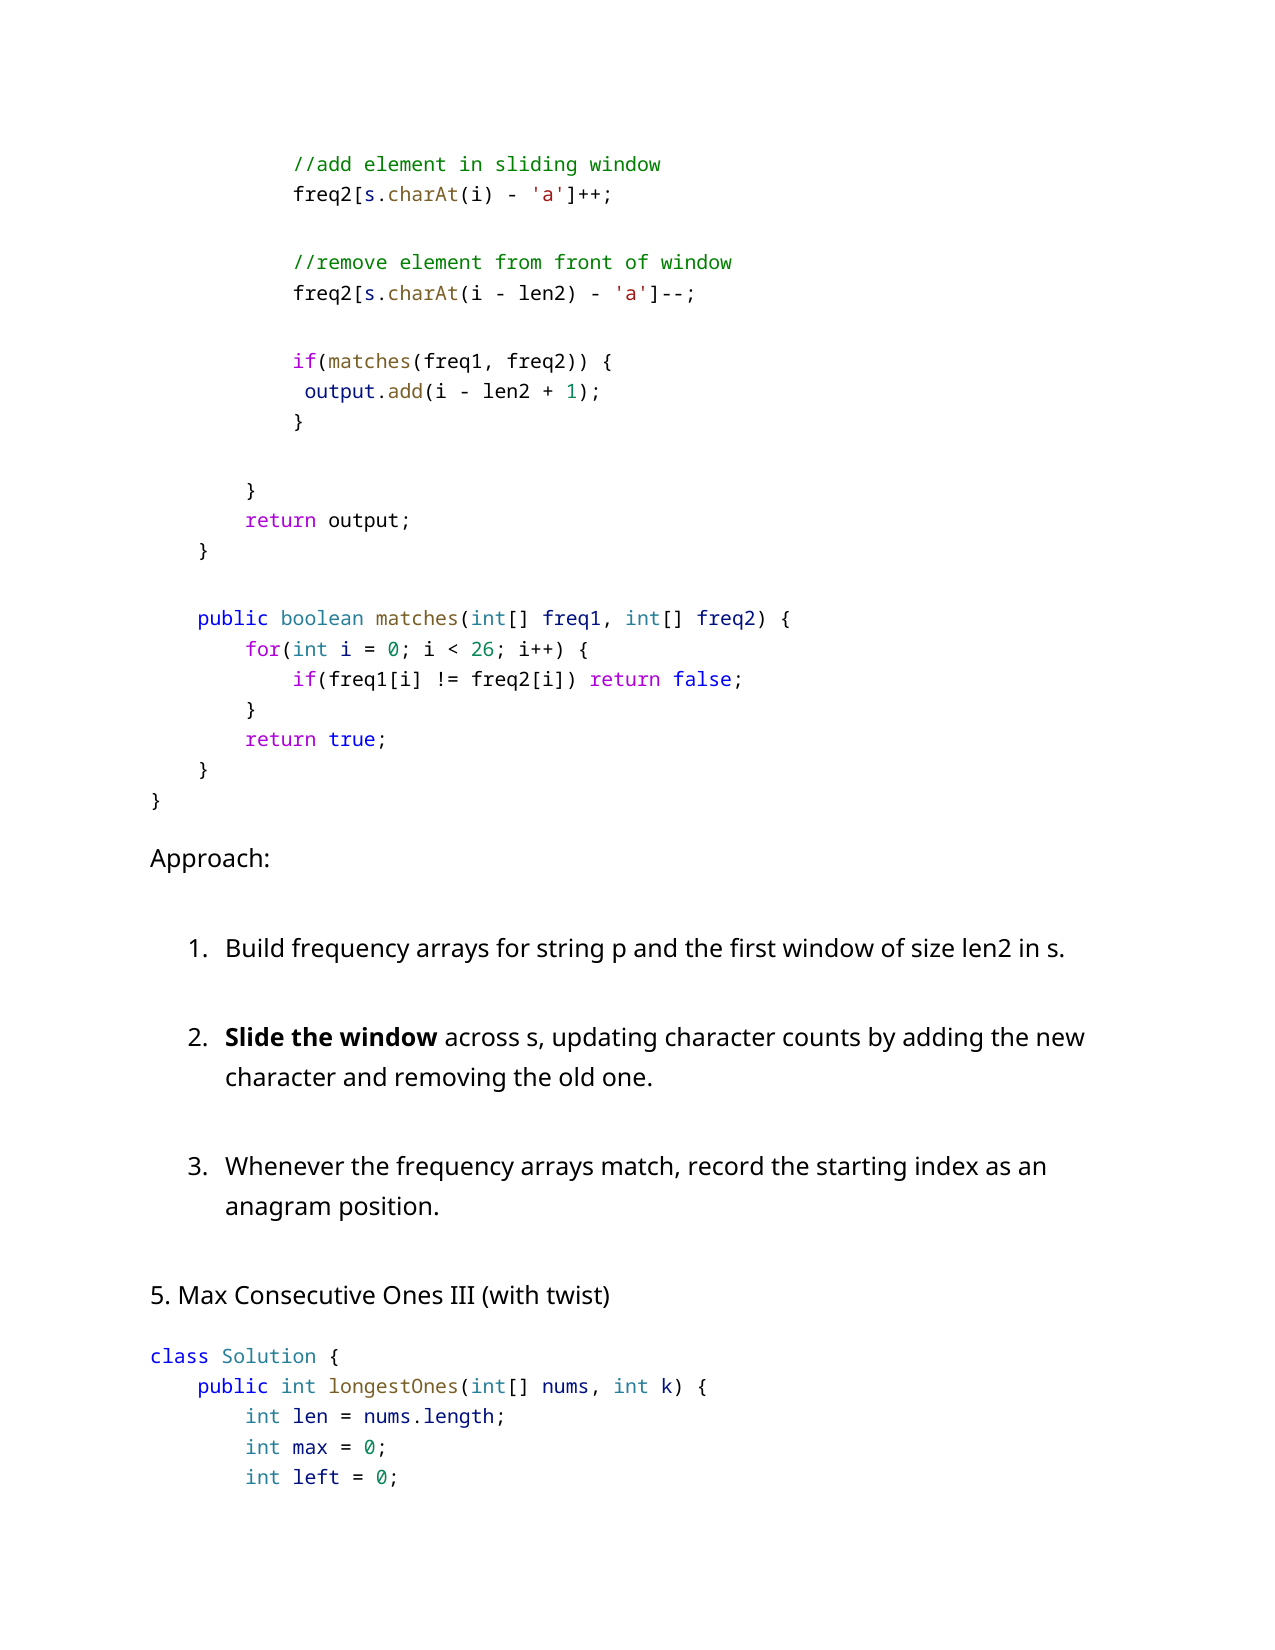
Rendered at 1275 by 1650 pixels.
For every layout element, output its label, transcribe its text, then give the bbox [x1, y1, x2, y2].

text if(matches(freq1, freq2)) { [150, 347, 1125, 374]
text class Solution { [150, 1342, 1125, 1369]
text } [150, 786, 1125, 813]
list Build frequency arrays for string p and the first window of size len2 in s. [187, 931, 1125, 964]
list Slide the window across s, updating character counts by adding the new character and removing the old one. [187, 1020, 1125, 1093]
text public boolean matches(int[] freq1, int[] freq2) { [150, 604, 1125, 632]
text int max = 0; [150, 1433, 1125, 1460]
text public int longestOnes(int[] nums, int k) { [150, 1373, 1125, 1399]
text } [150, 536, 1125, 563]
text //add element in sliding window [150, 150, 1125, 177]
text } [150, 407, 1125, 434]
text //remove element from front of window [150, 248, 1125, 276]
text freq2[s.charAt(i - len2) - 'a']--; [150, 279, 1125, 306]
text for(int i = 0; i < 26; i++) { [150, 635, 1125, 662]
text return output; [150, 506, 1125, 533]
text } [150, 756, 1125, 783]
text if(freq1[i] != freq2[i]) return false; [150, 665, 1125, 692]
list Whenever the frequency arrays match, record the starting index as an anagram position. [187, 1149, 1125, 1222]
text int len = nums.length; [150, 1403, 1125, 1430]
text freq2[s.charAt(i) - 'a']++; [150, 180, 1125, 207]
text Approach: [150, 841, 1125, 875]
text } [150, 695, 1125, 722]
text return true; [150, 725, 1125, 752]
text } [150, 476, 1125, 503]
text 5. Max Consecutive Ones III (with twist) [150, 1278, 1125, 1312]
text int left = 0; [150, 1463, 1125, 1490]
text output.add(i - len2 + 1); [150, 377, 1125, 404]
